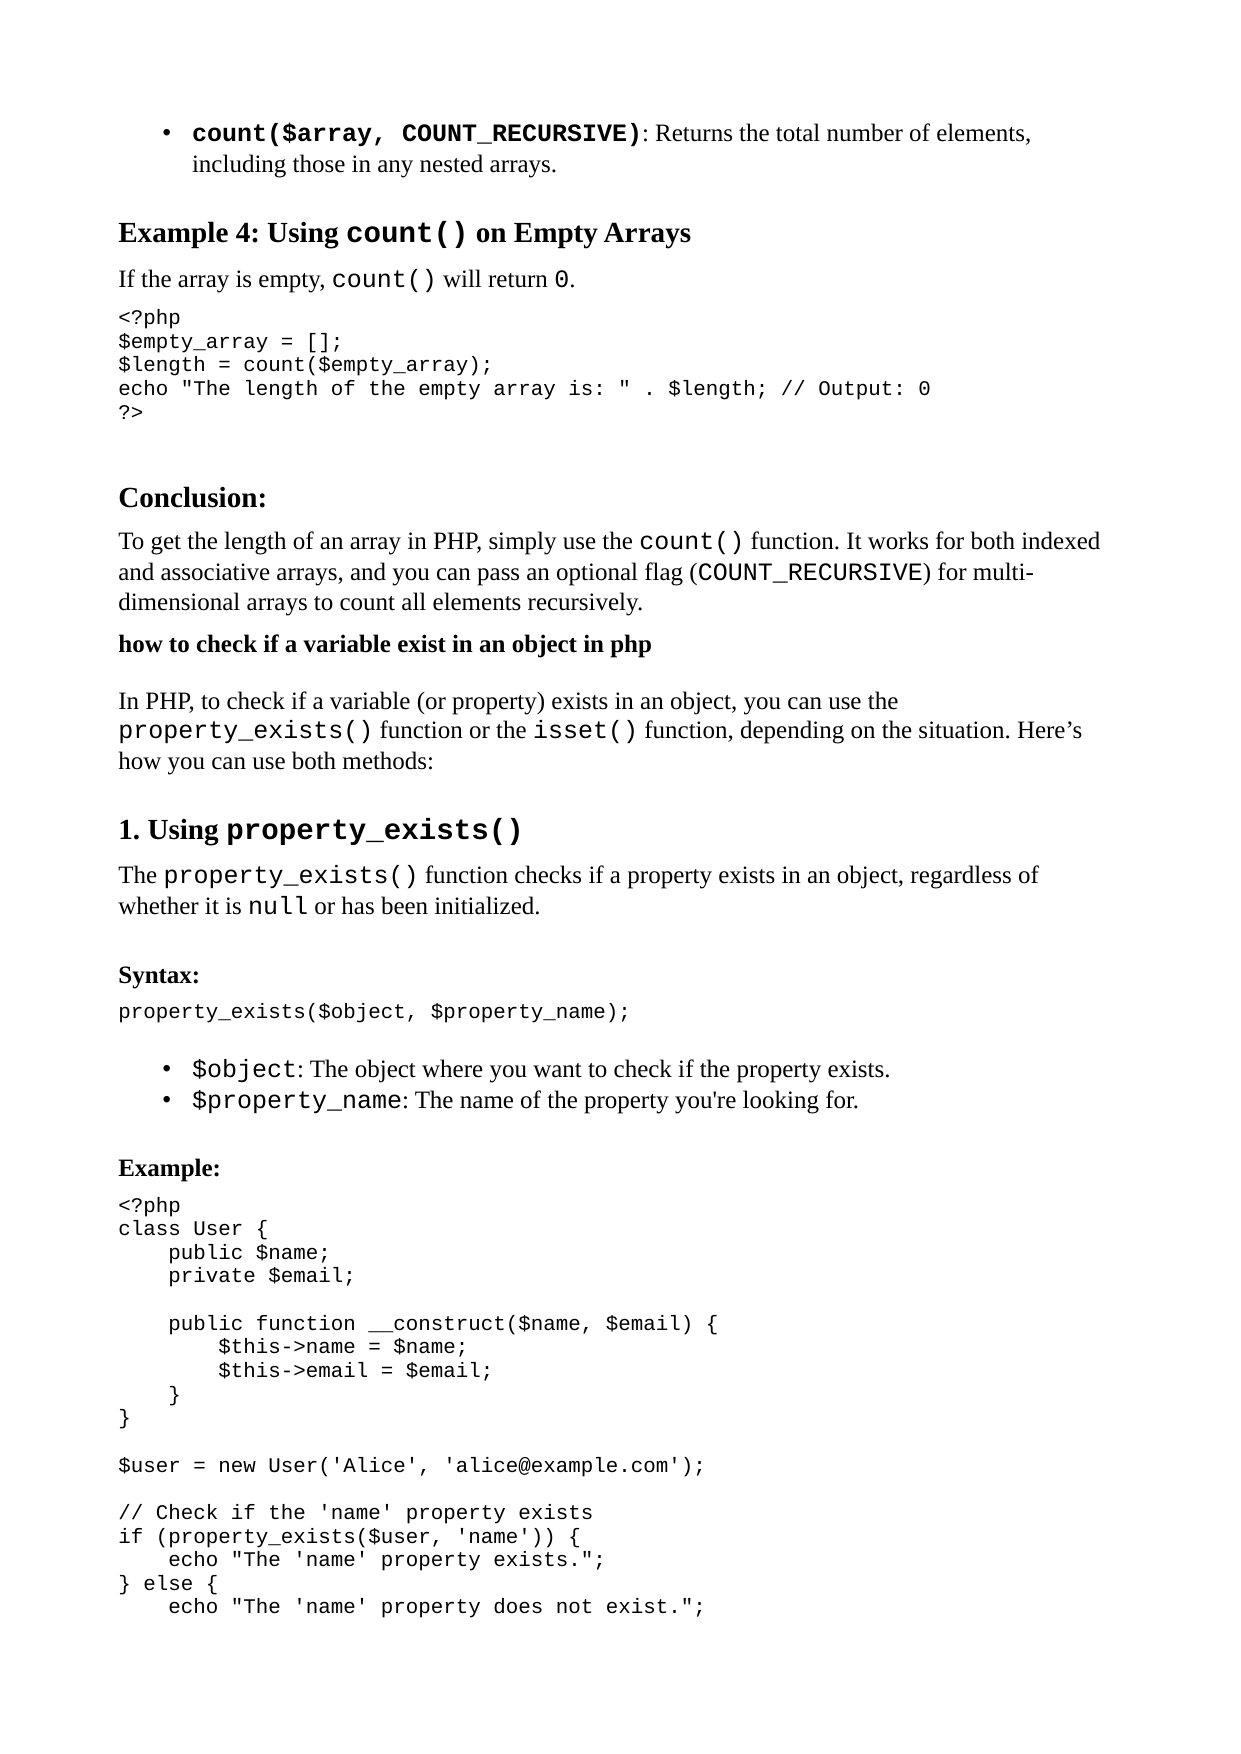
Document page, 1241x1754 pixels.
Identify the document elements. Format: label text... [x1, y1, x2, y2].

text echo "The 'name' property does not exist."; [118, 1597, 1122, 1620]
subtitle Example 4: Using count() on Empty Arrays [118, 215, 1122, 251]
text echo "The length of the empty array is: " . $length; // Output: 0 [118, 378, 1122, 402]
text public function __construct($name, $email) { [118, 1313, 1122, 1336]
text private $email; [118, 1266, 1122, 1289]
text how to check if a variable exist in an object in php [118, 629, 1122, 657]
text $this->email = $email; [118, 1360, 1122, 1384]
text } else { [118, 1573, 1122, 1597]
list $object: The object where you want to check if the property exists. [162, 1054, 1122, 1085]
text To get the length of an array in PHP, simply use the count() function. It works for both indexed and associative arrays, and you can pass an optional flag (COUNT_RECURSIVE) for multi-dimensional arrays to count all elements recursively. [118, 526, 1122, 616]
subtitle Conclusion: [118, 480, 1122, 513]
text } [118, 1384, 1122, 1407]
text <?php [118, 1194, 1122, 1218]
subtitle Example: [118, 1153, 1122, 1182]
text if (property_exists($user, 'name')) { [118, 1526, 1122, 1549]
text public $name; [118, 1242, 1122, 1266]
list $property_name: The name of the property you're looking for. [162, 1085, 1122, 1116]
text // Check if the 'name' property exists [118, 1502, 1122, 1526]
text property_exists($object, $property_name); [118, 1001, 1122, 1025]
text In PHP, to check if a variable (or property) exists in an object, you can use the property_exists() function or the isset() function, depending on the situation. Here’s how you can use both methods: [118, 686, 1122, 774]
text ?> [118, 402, 1122, 425]
subtitle Syntax: [118, 960, 1122, 988]
text If the array is empty, count() will return 0. [118, 264, 1122, 294]
text $user = new User('Alice', 'alice@example.com'); [118, 1455, 1122, 1478]
text $this->name = $name; [118, 1336, 1122, 1360]
text The property_exists() function checks if a property exists in an object, regardless of whether it is null or has been initialized. [118, 861, 1122, 922]
text } [118, 1407, 1122, 1431]
text $length = count($empty_array); [118, 354, 1122, 378]
list count($array, COUNT_RECURSIVE): Returns the total number of elements, including those in any nested arrays. [162, 118, 1122, 178]
subtitle 1. Using property_exists() [118, 812, 1122, 848]
text class User { [118, 1218, 1122, 1242]
text $empty_array = []; [118, 331, 1122, 354]
text <?php [118, 307, 1122, 331]
text echo "The 'name' property exists."; [118, 1549, 1122, 1573]
